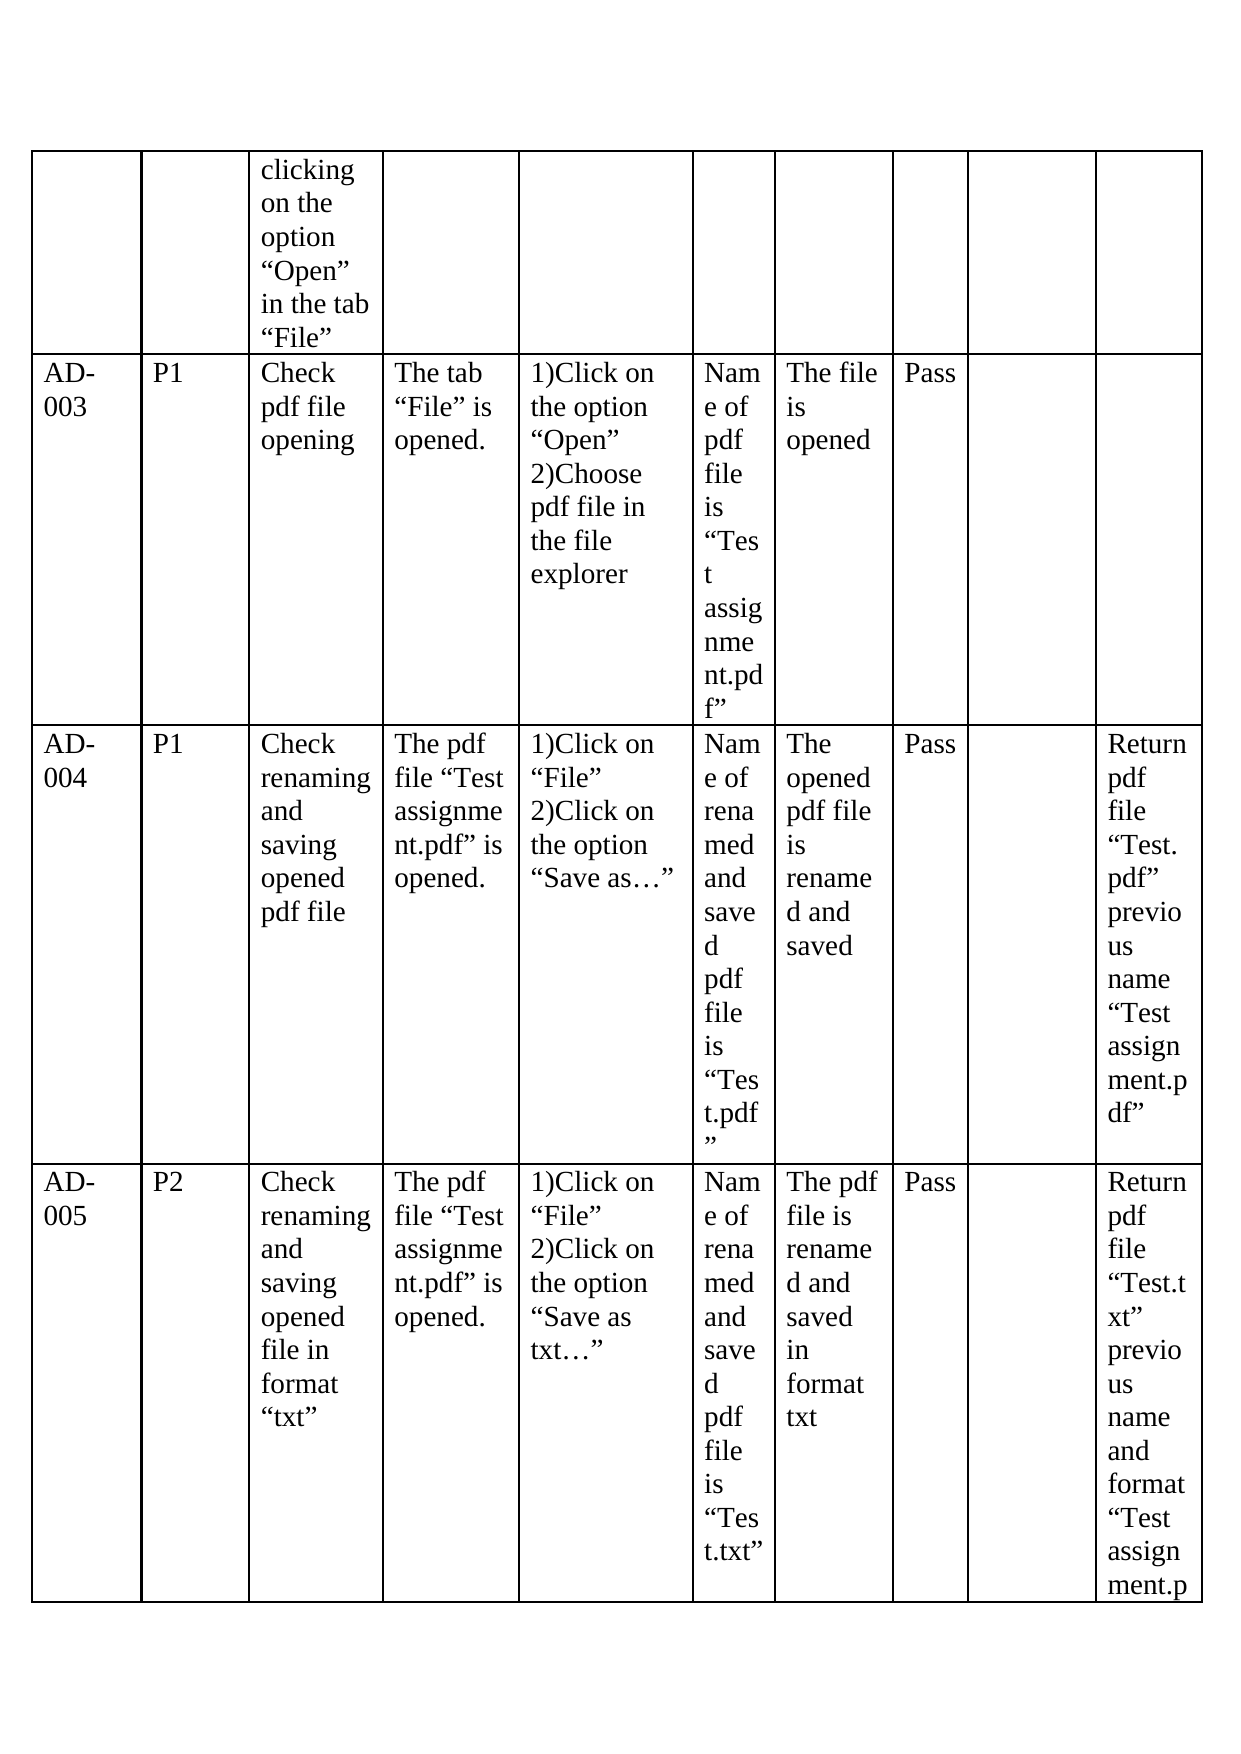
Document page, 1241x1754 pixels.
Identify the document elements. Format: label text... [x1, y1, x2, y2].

table_cell The pdf file is renamed and saved in format txt [776, 1165, 892, 1601]
table_cell Check file explorer opening after clicking on the option “Open” in the tab “File” [250, 152, 261, 353]
table_cell [969, 355, 1095, 724]
table_cell Return pdf file “Test.pdf” previous name “Test assignment.pdf” [1097, 726, 1201, 1162]
table_cell Name of renamed and saved pdf file is “Test.pdf” [694, 726, 704, 1162]
table_cell [776, 152, 892, 353]
table_cell [143, 152, 248, 353]
table_cell 1)Сlick on “File” 2)Click on the option “Save as…” [520, 726, 692, 1162]
table_cell [694, 152, 774, 353]
table_cell [1097, 152, 1201, 353]
table_cell The pdf file “Test assignment.pdf” is opened. [384, 1165, 518, 1601]
table_cell AD-005 [33, 1165, 140, 1601]
table_cell The file is opened [776, 355, 892, 724]
table_cell The pdf file “Test assignment.pdf” is opened. [384, 726, 518, 1162]
table_cell [520, 152, 692, 353]
table_cell P2 [143, 1165, 248, 1601]
table_cell The tab “File” is opened. [384, 355, 518, 724]
table_cell [894, 152, 967, 353]
table_cell Name of renamed and saved pdf file is “Test.txt” [694, 1165, 774, 1601]
table_cell [1097, 355, 1201, 724]
table_cell AD-003 [33, 355, 140, 724]
table_cell [969, 726, 1095, 1162]
table_cell [33, 152, 140, 353]
table_cell Check renaming and saving opened file in format “txt” [250, 1165, 382, 1601]
table_cell P1 [143, 726, 248, 1162]
table_cell AD-004 [33, 726, 140, 1162]
table_cell 1)Сlick on “File” 2)Click on the option “Save as txt…” [520, 1165, 692, 1601]
table_cell Pass [894, 726, 967, 1162]
table_cell Return pdf file “Test.txt” previous name and format “Test assignment.pdf” [1097, 1165, 1107, 1601]
table_cell [384, 152, 518, 353]
table_cell [969, 1165, 1095, 1601]
table_cell Pass [894, 355, 967, 724]
table_cell Name of pdf file is “Test assignment.pdf” [764, 355, 774, 724]
table_cell 1)Click on the option “Open” 2)Choose pdf file in the file explorer [520, 355, 692, 724]
table_cell Pass [894, 1165, 967, 1601]
table_cell Return pdf file “Test.txt” previous name and format “Test assignment.pdf” [1191, 1165, 1201, 1601]
table_cell P1 [143, 355, 248, 724]
table_cell Check pdf file opening [250, 355, 382, 724]
table_cell Check renaming and saving opened pdf file [250, 726, 382, 1162]
table_cell The opened pdf file is renamed and saved [776, 726, 892, 1162]
table_cell Name of pdf file is “Test assignment.pdf” [694, 355, 704, 724]
table_cell Name of renamed and saved pdf file is “Test.pdf” [764, 726, 774, 1162]
table_cell [969, 152, 1095, 353]
table_cell Check file explorer opening after clicking on the option “Open” in the tab “File” [372, 152, 382, 353]
